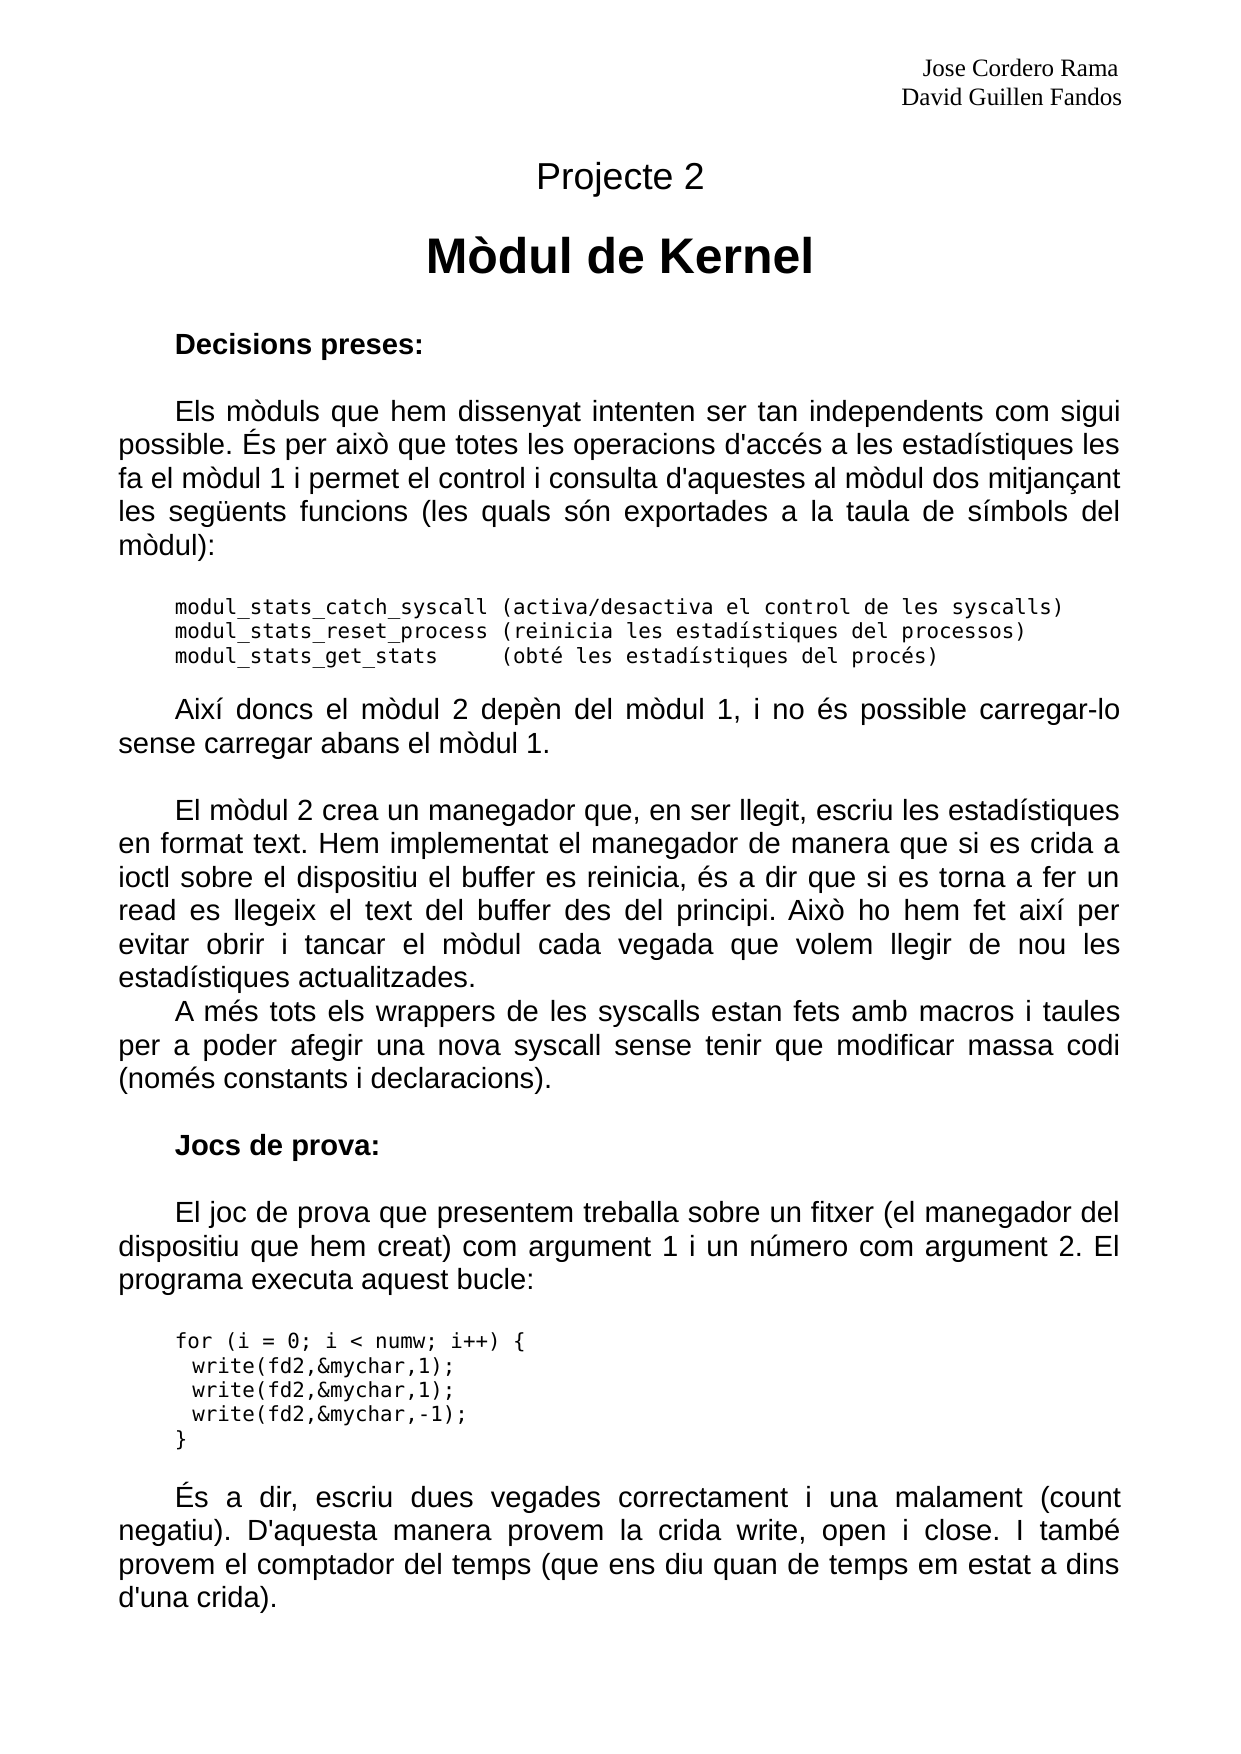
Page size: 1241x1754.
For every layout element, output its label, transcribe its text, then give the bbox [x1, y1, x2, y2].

text Els mòduls que hem dissenyat intenten ser tan independents com sigui possible. És per això que totes les operacions d'accés a les estadístiques les fa el mòdul 1 i permet el control i consulta d'aquestes al mòdul dos mitjançant les següents funcions (les quals són exportades a la taula de símbols del mòdul): [118, 394, 1122, 562]
text for (i = 0; i < numw; i++) { [118, 1329, 1122, 1354]
text Mòdul de Kernel [118, 226, 1122, 284]
text } [118, 1427, 1122, 1451]
text write(fd2,&mychar,1); [118, 1354, 1122, 1378]
text És a dir, escriu dues vegades correctament i una malament (count negatiu). D'aquesta manera provem la crida write, open i close. I també provem el comptador del temps (que ens diu quan de temps em estat a dins d'una crida). [118, 1479, 1122, 1614]
text El mòdul 2 crea un manegador que, en ser llegit, escriu les estadístiques en format text. Hem implementat el manegador de manera que si es crida a ioctl sobre el dispositiu el buffer es reinicia, és a dir que si es torna a fer un read es llegeix el text del buffer des del principi. Això ho hem fet així per evitar obrir i tancar el mòdul cada vegada que volem llegir de nou les estadístiques actualitzades. [118, 793, 1122, 994]
text Així doncs el mòdul 2 depèn del mòdul 1, i no és possible carregar-lo sense carregar abans el mòdul 1. [118, 692, 1122, 759]
text write(fd2,&mychar,1); [118, 1378, 1122, 1402]
text El joc de prova que presentem treballa sobre un fitxer (el manegador del dispositiu que hem creat) com argument 1 i un número com argument 2. El programa executa aquest bucle: [118, 1195, 1122, 1296]
text modul_stats_catch_syscall (activa/desactiva el control de les syscalls) [118, 595, 1122, 619]
text Jocs de prova: [118, 1128, 1122, 1162]
text write(fd2,&mychar,-1); [118, 1402, 1122, 1427]
text A més tots els wrappers de les syscalls estan fets amb macros i taules per a poder afegir una nova syscall sense tenir que modificar massa codi (només constants i declaracions). [118, 994, 1122, 1095]
text Decisions preses: [118, 327, 1122, 360]
text modul_stats_reset_process (reinicia les estadístiques del processos) [118, 619, 1122, 644]
text modul_stats_get_stats (obté les estadístiques del procés) [118, 644, 1122, 668]
text Projecte 2 [118, 154, 1122, 197]
